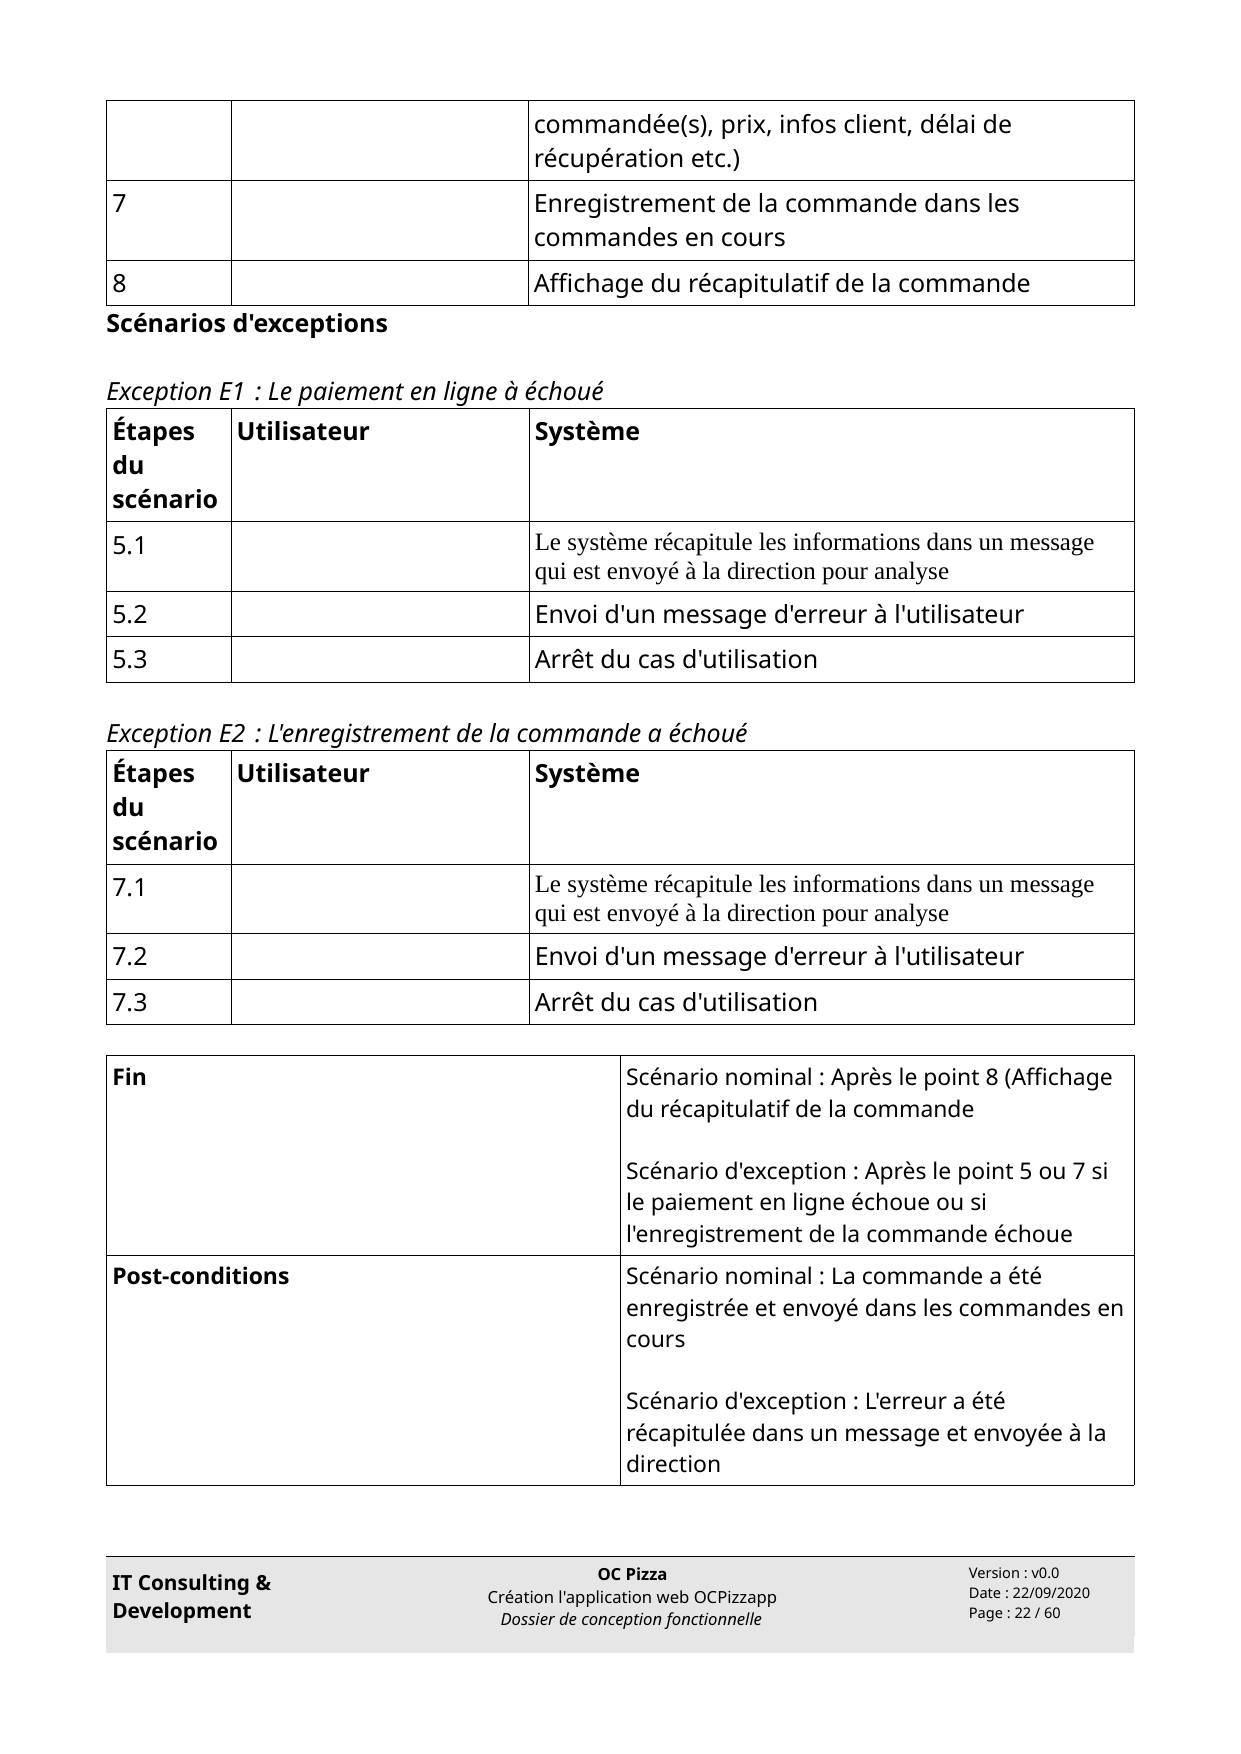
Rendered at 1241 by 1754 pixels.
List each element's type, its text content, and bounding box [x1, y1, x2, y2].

table_header Utilisateur [232, 751, 529, 864]
table_cell [232, 101, 528, 180]
table_cell Scénario nominal : La commande a été enregistrée et envoyé dans les commandes en cours Scénario d'exception : L'erreur a été récapitulée dans un message et envoyée à la direction [621, 1256, 1134, 1485]
table_cell [232, 637, 529, 682]
table_cell [232, 592, 529, 636]
table_cell Le système récapitule les informations dans un message qui est envoyé à la direction pour analyse [530, 522, 1134, 591]
table_cell commandée(s), prix, infos client, délai de récupération etc.) [529, 101, 1134, 180]
table_cell 7 [107, 181, 231, 260]
table_cell [107, 101, 231, 180]
table_cell [232, 865, 529, 933]
table_cell 5.3 [107, 637, 231, 682]
table_cell 5.1 [107, 522, 231, 591]
table_cell [232, 980, 529, 1024]
table_header Système [530, 409, 1134, 521]
table_cell 5.2 [107, 592, 231, 636]
table_cell Affichage du récapitulatif de la commande [529, 261, 1134, 305]
table_cell Le système récapitule les informations dans un message qui est envoyé à la direction pour analyse [530, 865, 1134, 933]
table_cell Envoi d'un message d'erreur à l'utilisateur [530, 934, 1134, 978]
text Scénarios d'exceptions [106, 306, 1134, 339]
table_header Utilisateur [232, 409, 529, 521]
table_cell [232, 522, 529, 591]
table_header Système [530, 751, 1134, 864]
table_cell Arrêt du cas d'utilisation [530, 980, 1134, 1024]
text Exception E1 : Le paiement en ligne à échoué [106, 374, 1134, 408]
table_cell Post-conditions [107, 1256, 620, 1485]
table_header Fin [107, 1056, 620, 1254]
table_header Étapes du scénario [107, 751, 231, 864]
table_cell Arrêt du cas d'utilisation [530, 637, 1134, 682]
table_cell [232, 261, 528, 305]
table_cell [232, 934, 529, 978]
table_cell 7.2 [107, 934, 231, 978]
table_header Scénario nominal : Après le point 8 (Affichage du récapitulatif de la commande Scénario d'exception : Après le point 5 ou 7 si le paiement en ligne échoue ou si l'enregistrement de la commande échoue [621, 1056, 1134, 1254]
text Exception E2 : L'enregistrement de la commande a échoué [106, 716, 1134, 750]
table_cell Enregistrement de la commande dans les commandes en cours [529, 181, 1134, 260]
table_cell 7.1 [107, 865, 231, 933]
table_cell 8 [107, 261, 231, 305]
table_cell Envoi d'un message d'erreur à l'utilisateur [530, 592, 1134, 636]
table_cell 7.3 [107, 980, 231, 1024]
table_cell [232, 181, 528, 260]
table_header Étapes du scénario [107, 409, 231, 521]
